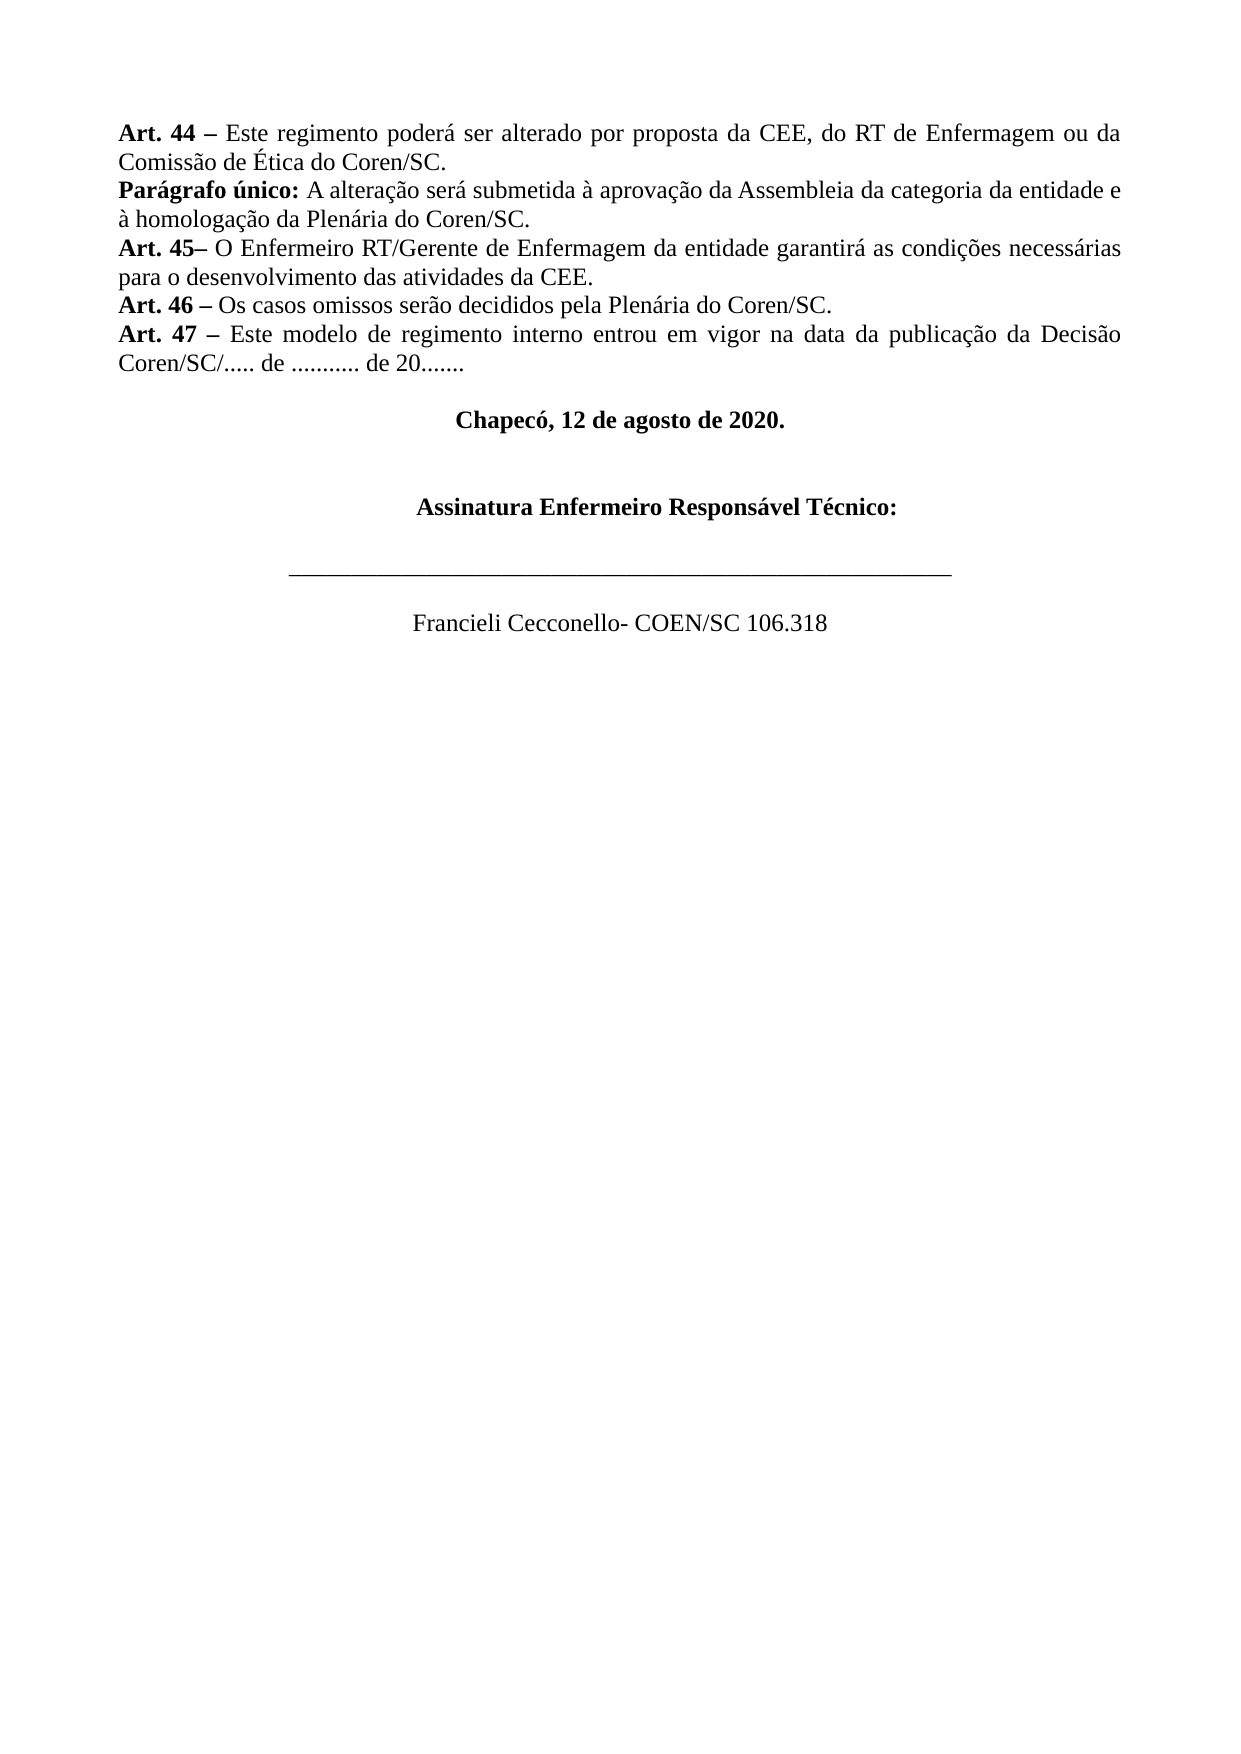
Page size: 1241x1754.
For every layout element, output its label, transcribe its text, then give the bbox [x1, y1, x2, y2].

text Art. 47 – Este modelo de regimento interno entrou em vigor na data da publicação da Decisão Coren/SC/..... de ........... de 20....... [118, 319, 1122, 377]
text Art. 45– O Enfermeiro RT/Gerente de Enfermagem da entidade garantirá as condições necessárias para o desenvolvimento das atividades da CEE. [118, 233, 1122, 291]
text Art. 46 – Os casos omissos serão decididos pela Plenária do Coren/SC. [118, 291, 1122, 319]
text _____________________________________________________ [118, 549, 1122, 578]
text Art. 44 – Este regimento poderá ser alterado por proposta da CEE, do RT de Enfermagem ou da Comissão de Ética do Coren/SC. [118, 118, 1122, 176]
text Parágrafo único: A alteração será submetida à aprovação da Assembleia da categoria da entidade e à homologação da Plenária do Coren/SC. [118, 176, 1122, 233]
text Chapecó, 12 de agosto de 2020. [118, 406, 1122, 434]
text Francieli Cecconello- COEN/SC 106.318 [118, 608, 1122, 637]
text Assinatura Enfermeiro Responsável Técnico: [118, 492, 1122, 521]
